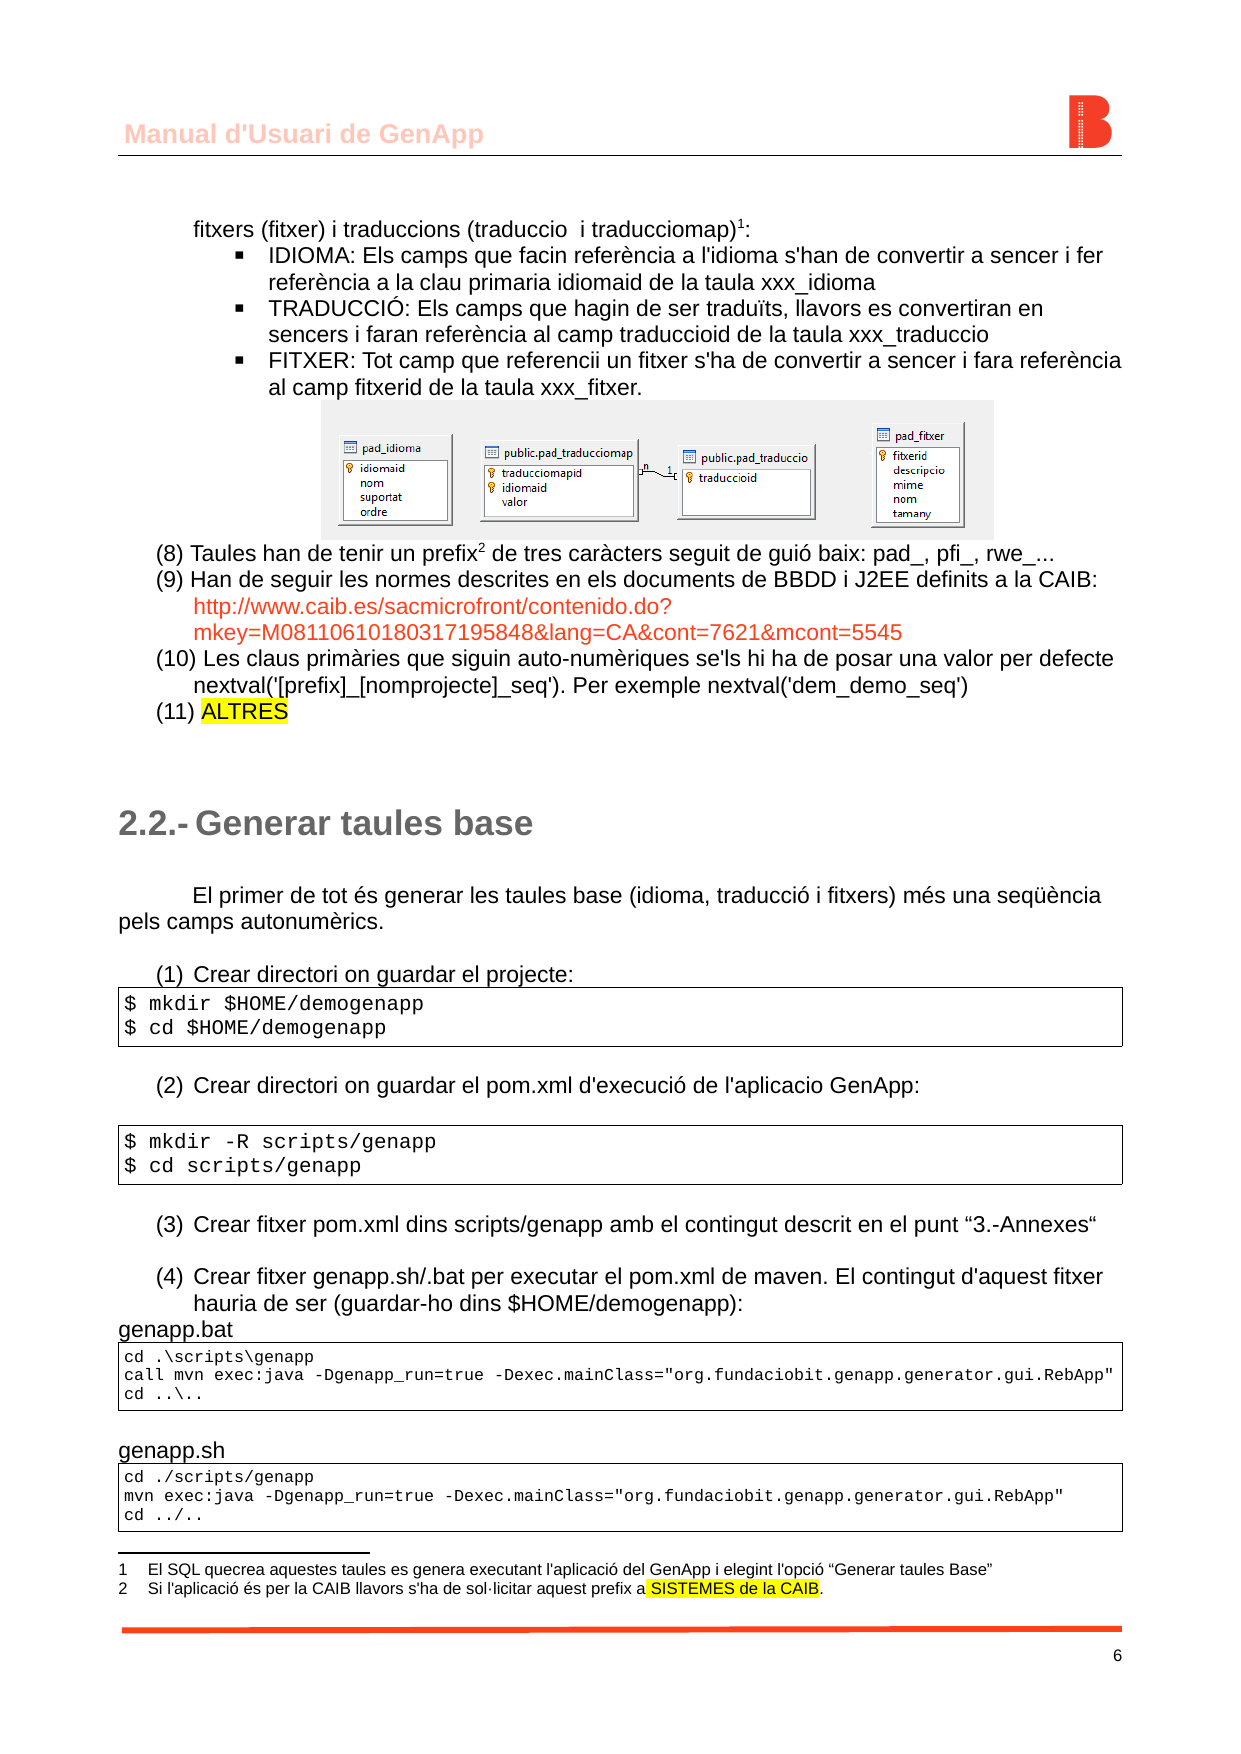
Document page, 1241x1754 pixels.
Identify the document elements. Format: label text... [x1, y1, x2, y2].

list FITXER: Tot camp que referencii un fitxer s'ha de convertir a sencer i fara referència al camp fitxerid de la taula xxx_fitxer. [231, 347, 1122, 400]
picture [321, 400, 995, 540]
list fitxers (fitxer) i traduccions (traduccio i traducciomap): [156, 216, 1122, 242]
table_header $ mkdir -R scripts/genapp $ cd scripts/genapp [119, 1126, 1122, 1184]
list Taules han de tenir un prefix de tres caràcters seguit de guió baix: pad_, pfi_, rwe_... [156, 540, 1122, 566]
list IDIOMA: Els camps que facin referència a l'idioma s'han de convertir a sencer i fer referència a la clau primaria idiomaid de la taula xxx_idioma [231, 242, 1122, 295]
list ALTRES [156, 698, 1122, 724]
list Crear fitxer genapp.sh/.bat per executar el pom.xml de maven. El contingut d'aquest fitxer hauria de ser (guardar-ho dins $HOME/demogenapp): [156, 1263, 1122, 1316]
list Si l'aplicació és per la CAIB llavors s'ha de sol·licitar aquest prefix a SISTEMES de la CAIB. [118, 1578, 1122, 1598]
table_header cd ./scripts/genapp mvn exec:java -Dgenapp_run=true -Dexec.mainClass="org.fundaciobit.genapp.generator.gui.RebApp" cd ../.. [119, 1464, 1122, 1531]
table_header cd .\scripts\genapp call mvn exec:java -Dgenapp_run=true -Dexec.mainClass="org.fundaciobit.genapp.generator.gui.RebApp" cd ..\.. [119, 1343, 1122, 1410]
list Crear fitxer pom.xml dins scripts/genapp amb el contingut descrit en el punt “3.-Annexes“ [156, 1211, 1122, 1237]
text El primer de tot és generar les taules base (idioma, traducció i fitxers) més una seqüència pels camps autonumèrics. [118, 882, 1122, 934]
list El SQL quecrea aquestes taules es genera executant l'aplicació del GenApp i elegint l'opció “Generar taules Base” [118, 1559, 1122, 1578]
list Crear directori on guardar el pom.xml d'execució de l'aplicacio GenApp: [156, 1072, 1122, 1099]
picture [1063, 94, 1117, 150]
text genapp.bat [118, 1316, 1122, 1342]
list Les claus primàries que siguin auto-numèriques se'ls hi ha de posar una valor per defecte nextval('[prefix]_[nomprojecte]_seq'). Per exemple nextval('dem_demo_seq') [156, 645, 1122, 698]
list TRADUCCIÓ: Els camps que hagin de ser traduïts, llavors es convertiran en sencers i faran referència al camp traduccioid de la taula xxx_traduccio [231, 295, 1122, 347]
list Crear directori on guardar el projecte: [156, 961, 1122, 987]
subtitle Generar taules base [118, 802, 1122, 843]
table_header $ mkdir $HOME/demogenapp $ cd $HOME/demogenapp [119, 988, 1122, 1046]
text genapp.sh [118, 1437, 1122, 1463]
list Han de seguir les normes descrites en els documents de BBDD i J2EE definits a la CAIB: http://www.caib.es/sacmicrofront/contenido.do?mkey=M08110610180317195848&lang=CA&cont=7621&mcont=5545 [156, 566, 1122, 645]
